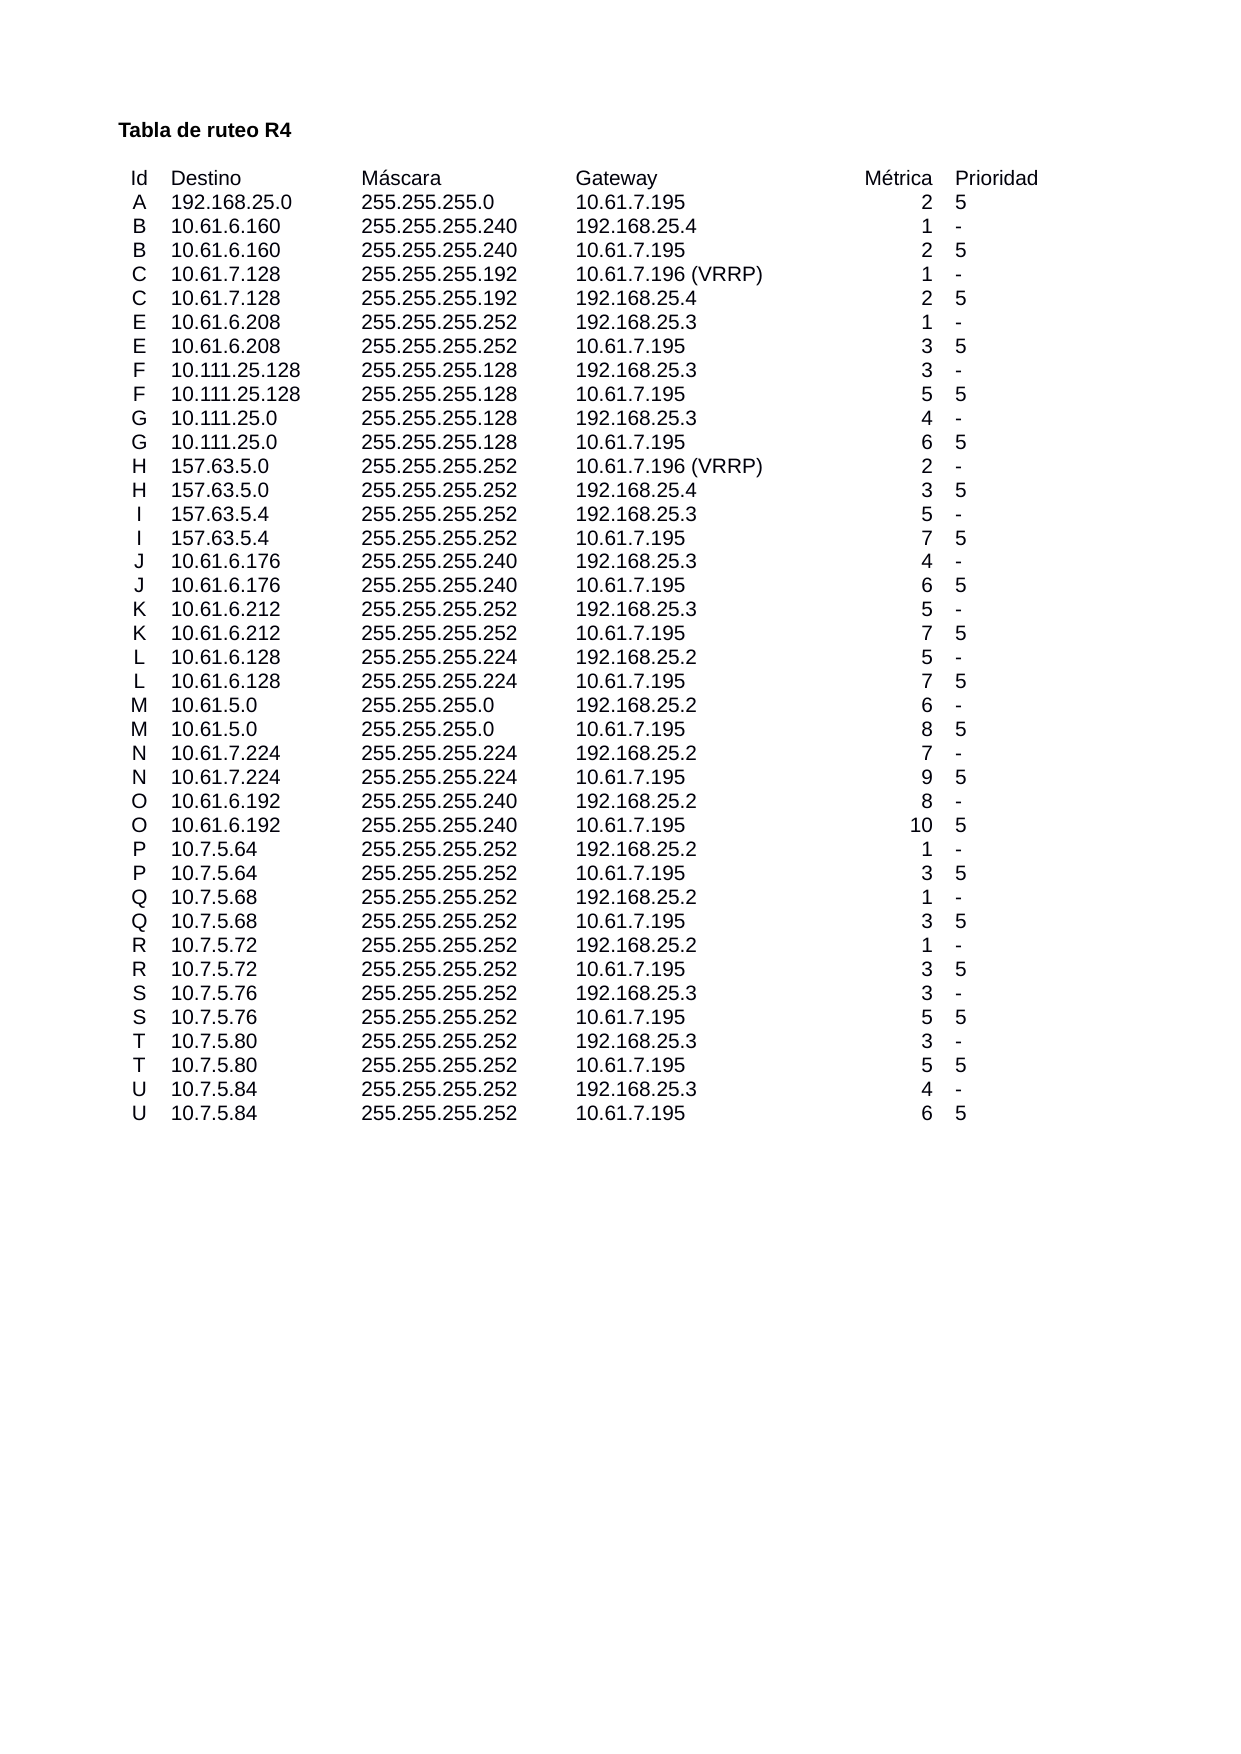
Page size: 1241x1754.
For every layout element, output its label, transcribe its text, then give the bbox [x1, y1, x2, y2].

table_cell 5 [847, 645, 944, 669]
table_cell 192.168.25.2 [564, 933, 847, 957]
table_cell 5 [944, 1005, 1050, 1028]
table_cell 255.255.255.252 [350, 861, 564, 885]
table_cell I [119, 525, 159, 549]
table_cell 6 [847, 693, 944, 717]
table_cell 5 [944, 238, 1050, 262]
table_cell B [119, 214, 159, 238]
table_cell 255.255.255.252 [350, 621, 564, 645]
table_cell 255.255.255.252 [350, 885, 564, 909]
table_cell 5 [847, 597, 944, 621]
table_cell 255.255.255.252 [350, 501, 564, 525]
table_cell 10.61.7.195 [564, 1053, 847, 1076]
table_cell 10.61.6.176 [159, 549, 350, 573]
table_cell 5 [944, 909, 1050, 933]
table_header Gateway [564, 166, 847, 190]
table_cell G [119, 430, 159, 453]
table_cell 192.168.25.2 [564, 693, 847, 717]
table_cell - [944, 885, 1050, 909]
table_cell 5 [944, 478, 1050, 501]
table_cell 192.168.25.3 [564, 981, 847, 1004]
table_cell 255.255.255.252 [350, 454, 564, 477]
table_cell 4 [847, 549, 944, 573]
table_cell 2 [847, 238, 944, 262]
table_header Destino [159, 166, 350, 190]
table_cell O [119, 813, 159, 837]
table_cell 5 [847, 382, 944, 406]
table_cell 10.61.5.0 [159, 693, 350, 717]
table_cell R [119, 957, 159, 981]
table_cell B [119, 238, 159, 262]
table_cell 5 [944, 382, 1050, 406]
table_cell 5 [944, 957, 1050, 981]
table_cell 10.7.5.80 [159, 1053, 350, 1076]
table_cell 3 [847, 478, 944, 501]
table_cell 192.168.25.3 [564, 1076, 847, 1100]
table_cell 10.61.7.195 [564, 765, 847, 789]
table_cell 10.7.5.64 [159, 837, 350, 861]
table_cell 5 [944, 334, 1050, 358]
table_cell 192.168.25.2 [564, 885, 847, 909]
table_cell - [944, 1029, 1050, 1052]
table_cell 255.255.255.252 [350, 1100, 564, 1124]
table_cell 10.111.25.128 [159, 382, 350, 406]
table_cell 10.7.5.84 [159, 1100, 350, 1124]
table_cell 255.255.255.240 [350, 573, 564, 597]
table_cell 5 [944, 1053, 1050, 1076]
table_cell M [119, 693, 159, 717]
table_cell 192.168.25.4 [564, 478, 847, 501]
table_cell 255.255.255.224 [350, 669, 564, 693]
table_cell 192.168.25.3 [564, 358, 847, 382]
table_cell 5 [944, 621, 1050, 645]
table_cell 157.63.5.4 [159, 525, 350, 549]
table_cell 255.255.255.0 [350, 693, 564, 717]
table_cell - [944, 981, 1050, 1004]
table_cell 10.61.6.212 [159, 621, 350, 645]
table_cell 1 [847, 310, 944, 334]
table_cell 3 [847, 861, 944, 885]
table_cell 8 [847, 789, 944, 813]
table_cell 255.255.255.252 [350, 1053, 564, 1076]
table_cell - [944, 262, 1050, 286]
table_cell 192.168.25.3 [564, 501, 847, 525]
table_cell 1 [847, 837, 944, 861]
table_cell 10.61.7.195 [564, 238, 847, 262]
table_cell 10.61.7.195 [564, 1005, 847, 1028]
table_cell 255.255.255.240 [350, 813, 564, 837]
table_cell 3 [847, 957, 944, 981]
table_cell F [119, 358, 159, 382]
table_cell 255.255.255.252 [350, 909, 564, 933]
table_cell 2 [847, 286, 944, 310]
table_cell 7 [847, 621, 944, 645]
table_cell 10.111.25.0 [159, 406, 350, 429]
table_cell - [944, 1076, 1050, 1100]
table_cell 10.111.25.128 [159, 358, 350, 382]
table_cell K [119, 597, 159, 621]
table_cell N [119, 765, 159, 789]
table_cell 255.255.255.252 [350, 981, 564, 1004]
table_cell 255.255.255.252 [350, 933, 564, 957]
table_cell 7 [847, 525, 944, 549]
table_cell 192.168.25.3 [564, 549, 847, 573]
table_cell 3 [847, 981, 944, 1004]
table_cell 6 [847, 1100, 944, 1124]
table_cell 192.168.25.3 [564, 1029, 847, 1052]
table_cell 10.7.5.76 [159, 1005, 350, 1028]
table_cell Q [119, 909, 159, 933]
table_cell 3 [847, 909, 944, 933]
table_header Máscara [350, 166, 564, 190]
table_cell 10.61.6.176 [159, 573, 350, 597]
table_cell T [119, 1029, 159, 1052]
table_cell U [119, 1100, 159, 1124]
table_cell 6 [847, 573, 944, 597]
table_cell 10.111.25.0 [159, 430, 350, 453]
text Tabla de ruteo R4 [118, 118, 1122, 142]
table_cell A [119, 190, 159, 214]
table_cell 255.255.255.240 [350, 789, 564, 813]
table_cell 157.63.5.0 [159, 454, 350, 477]
table_cell 10.61.7.195 [564, 717, 847, 741]
table_cell H [119, 454, 159, 477]
table_cell 255.255.255.252 [350, 525, 564, 549]
table_cell E [119, 310, 159, 334]
table_cell 255.255.255.240 [350, 214, 564, 238]
table_cell P [119, 837, 159, 861]
table_cell 255.255.255.128 [350, 430, 564, 453]
table_cell 10 [847, 813, 944, 837]
table_cell 9 [847, 765, 944, 789]
table_cell 10.61.7.195 [564, 430, 847, 453]
table_cell 192.168.25.3 [564, 406, 847, 429]
table_cell - [944, 214, 1050, 238]
table_cell 10.61.5.0 [159, 717, 350, 741]
table_cell 5 [944, 717, 1050, 741]
table_cell 255.255.255.252 [350, 1076, 564, 1100]
table_cell 10.61.7.195 [564, 382, 847, 406]
table_cell 10.61.7.195 [564, 190, 847, 214]
table_cell 6 [847, 430, 944, 453]
table_cell 10.7.5.76 [159, 981, 350, 1004]
table_cell 5 [944, 430, 1050, 453]
table_cell 1 [847, 933, 944, 957]
table_cell I [119, 501, 159, 525]
table_cell 192.168.25.0 [159, 190, 350, 214]
table_cell - [944, 310, 1050, 334]
table_cell 2 [847, 454, 944, 477]
table_cell 10.61.7.128 [159, 262, 350, 286]
table_header Prioridad [944, 166, 1050, 190]
table_cell 192.168.25.2 [564, 645, 847, 669]
table_cell G [119, 406, 159, 429]
table_cell 10.61.6.128 [159, 669, 350, 693]
table_cell 5 [944, 286, 1050, 310]
table_cell 2 [847, 190, 944, 214]
table_cell 255.255.255.128 [350, 358, 564, 382]
table_cell - [944, 789, 1050, 813]
table_cell 255.255.255.240 [350, 238, 564, 262]
table_cell 10.61.7.195 [564, 1100, 847, 1124]
table_cell 1 [847, 214, 944, 238]
table_cell M [119, 717, 159, 741]
table_cell C [119, 286, 159, 310]
table_cell 10.61.7.195 [564, 334, 847, 358]
table_cell 1 [847, 262, 944, 286]
table_cell 5 [847, 1053, 944, 1076]
table_cell - [944, 501, 1050, 525]
table_cell N [119, 741, 159, 765]
table_cell 10.61.7.195 [564, 669, 847, 693]
table_cell 10.61.6.192 [159, 789, 350, 813]
table_cell 255.255.255.0 [350, 717, 564, 741]
table_cell L [119, 669, 159, 693]
table_cell 255.255.255.252 [350, 1005, 564, 1028]
table_cell 255.255.255.0 [350, 190, 564, 214]
table_cell - [944, 837, 1050, 861]
table_cell U [119, 1076, 159, 1100]
table_cell 10.7.5.64 [159, 861, 350, 885]
table_cell 10.7.5.80 [159, 1029, 350, 1052]
table_cell 10.61.7.195 [564, 957, 847, 981]
table_cell 255.255.255.252 [350, 957, 564, 981]
table_cell 192.168.25.2 [564, 789, 847, 813]
table_cell 255.255.255.252 [350, 334, 564, 358]
table_cell 4 [847, 1076, 944, 1100]
table_cell 5 [944, 190, 1050, 214]
table_cell 10.7.5.72 [159, 957, 350, 981]
table_cell 10.61.7.196 (VRRP) [564, 454, 847, 477]
table_cell 10.61.7.196 (VRRP) [564, 262, 847, 286]
table_cell H [119, 478, 159, 501]
table_cell - [944, 933, 1050, 957]
table_cell 255.255.255.252 [350, 310, 564, 334]
table_cell K [119, 621, 159, 645]
table_cell 5 [944, 573, 1050, 597]
table_cell - [944, 741, 1050, 765]
table_cell 10.7.5.68 [159, 885, 350, 909]
table_cell 5 [944, 861, 1050, 885]
table_cell 10.61.6.208 [159, 334, 350, 358]
table_cell - [944, 693, 1050, 717]
table_cell 255.255.255.224 [350, 645, 564, 669]
table_cell - [944, 358, 1050, 382]
table_header Id [119, 166, 159, 190]
table_cell 255.255.255.224 [350, 741, 564, 765]
table_cell O [119, 789, 159, 813]
table_cell 7 [847, 669, 944, 693]
table_cell 255.255.255.240 [350, 549, 564, 573]
table_cell 10.61.6.208 [159, 310, 350, 334]
table_cell 4 [847, 406, 944, 429]
table_cell 192.168.25.4 [564, 286, 847, 310]
table_cell 1 [847, 885, 944, 909]
table_cell 192.168.25.3 [564, 310, 847, 334]
table_cell P [119, 861, 159, 885]
table_cell 5 [944, 1100, 1050, 1124]
table_cell 5 [944, 525, 1050, 549]
table_cell S [119, 981, 159, 1004]
table_cell 10.61.6.212 [159, 597, 350, 621]
table_cell 8 [847, 717, 944, 741]
table_cell 10.61.7.224 [159, 765, 350, 789]
table_cell 10.61.7.195 [564, 573, 847, 597]
table_cell 255.255.255.224 [350, 765, 564, 789]
table_cell 157.63.5.0 [159, 478, 350, 501]
table_cell 10.61.7.195 [564, 861, 847, 885]
table_cell 10.7.5.72 [159, 933, 350, 957]
table_cell 255.255.255.252 [350, 478, 564, 501]
table_cell 255.255.255.128 [350, 382, 564, 406]
table_cell 255.255.255.128 [350, 406, 564, 429]
table_cell 10.7.5.84 [159, 1076, 350, 1100]
table_cell 10.61.6.128 [159, 645, 350, 669]
table_cell - [944, 406, 1050, 429]
table_cell T [119, 1053, 159, 1076]
table_cell 10.61.6.160 [159, 214, 350, 238]
table_cell 10.7.5.68 [159, 909, 350, 933]
table_cell 192.168.25.4 [564, 214, 847, 238]
table_cell 255.255.255.192 [350, 262, 564, 286]
table_cell L [119, 645, 159, 669]
table_cell J [119, 573, 159, 597]
table_cell 7 [847, 741, 944, 765]
table_cell 10.61.7.195 [564, 813, 847, 837]
table_cell 192.168.25.3 [564, 597, 847, 621]
table_cell 5 [847, 1005, 944, 1028]
table_cell 10.61.7.195 [564, 621, 847, 645]
table_cell 157.63.5.4 [159, 501, 350, 525]
table_cell 5 [847, 501, 944, 525]
table_cell 192.168.25.2 [564, 741, 847, 765]
table_cell E [119, 334, 159, 358]
table_cell S [119, 1005, 159, 1028]
table_cell 3 [847, 1029, 944, 1052]
table_cell - [944, 454, 1050, 477]
table_cell F [119, 382, 159, 406]
table_cell 5 [944, 669, 1050, 693]
table_cell 10.61.6.160 [159, 238, 350, 262]
table_cell C [119, 262, 159, 286]
table_cell 3 [847, 358, 944, 382]
table_cell - [944, 645, 1050, 669]
table_cell 5 [944, 765, 1050, 789]
table_cell J [119, 549, 159, 573]
table_cell 10.61.7.128 [159, 286, 350, 310]
table_cell - [944, 597, 1050, 621]
table_cell 5 [944, 813, 1050, 837]
table_cell 192.168.25.2 [564, 837, 847, 861]
table_header Métrica [847, 166, 944, 190]
table_cell - [944, 549, 1050, 573]
table_cell 255.255.255.252 [350, 837, 564, 861]
table_cell 255.255.255.252 [350, 597, 564, 621]
table_cell 10.61.7.195 [564, 525, 847, 549]
table_cell R [119, 933, 159, 957]
table_cell 3 [847, 334, 944, 358]
table_cell 255.255.255.252 [350, 1029, 564, 1052]
table_cell Q [119, 885, 159, 909]
table_cell 255.255.255.192 [350, 286, 564, 310]
table_cell 10.61.6.192 [159, 813, 350, 837]
table_cell 10.61.7.224 [159, 741, 350, 765]
table_cell 10.61.7.195 [564, 909, 847, 933]
